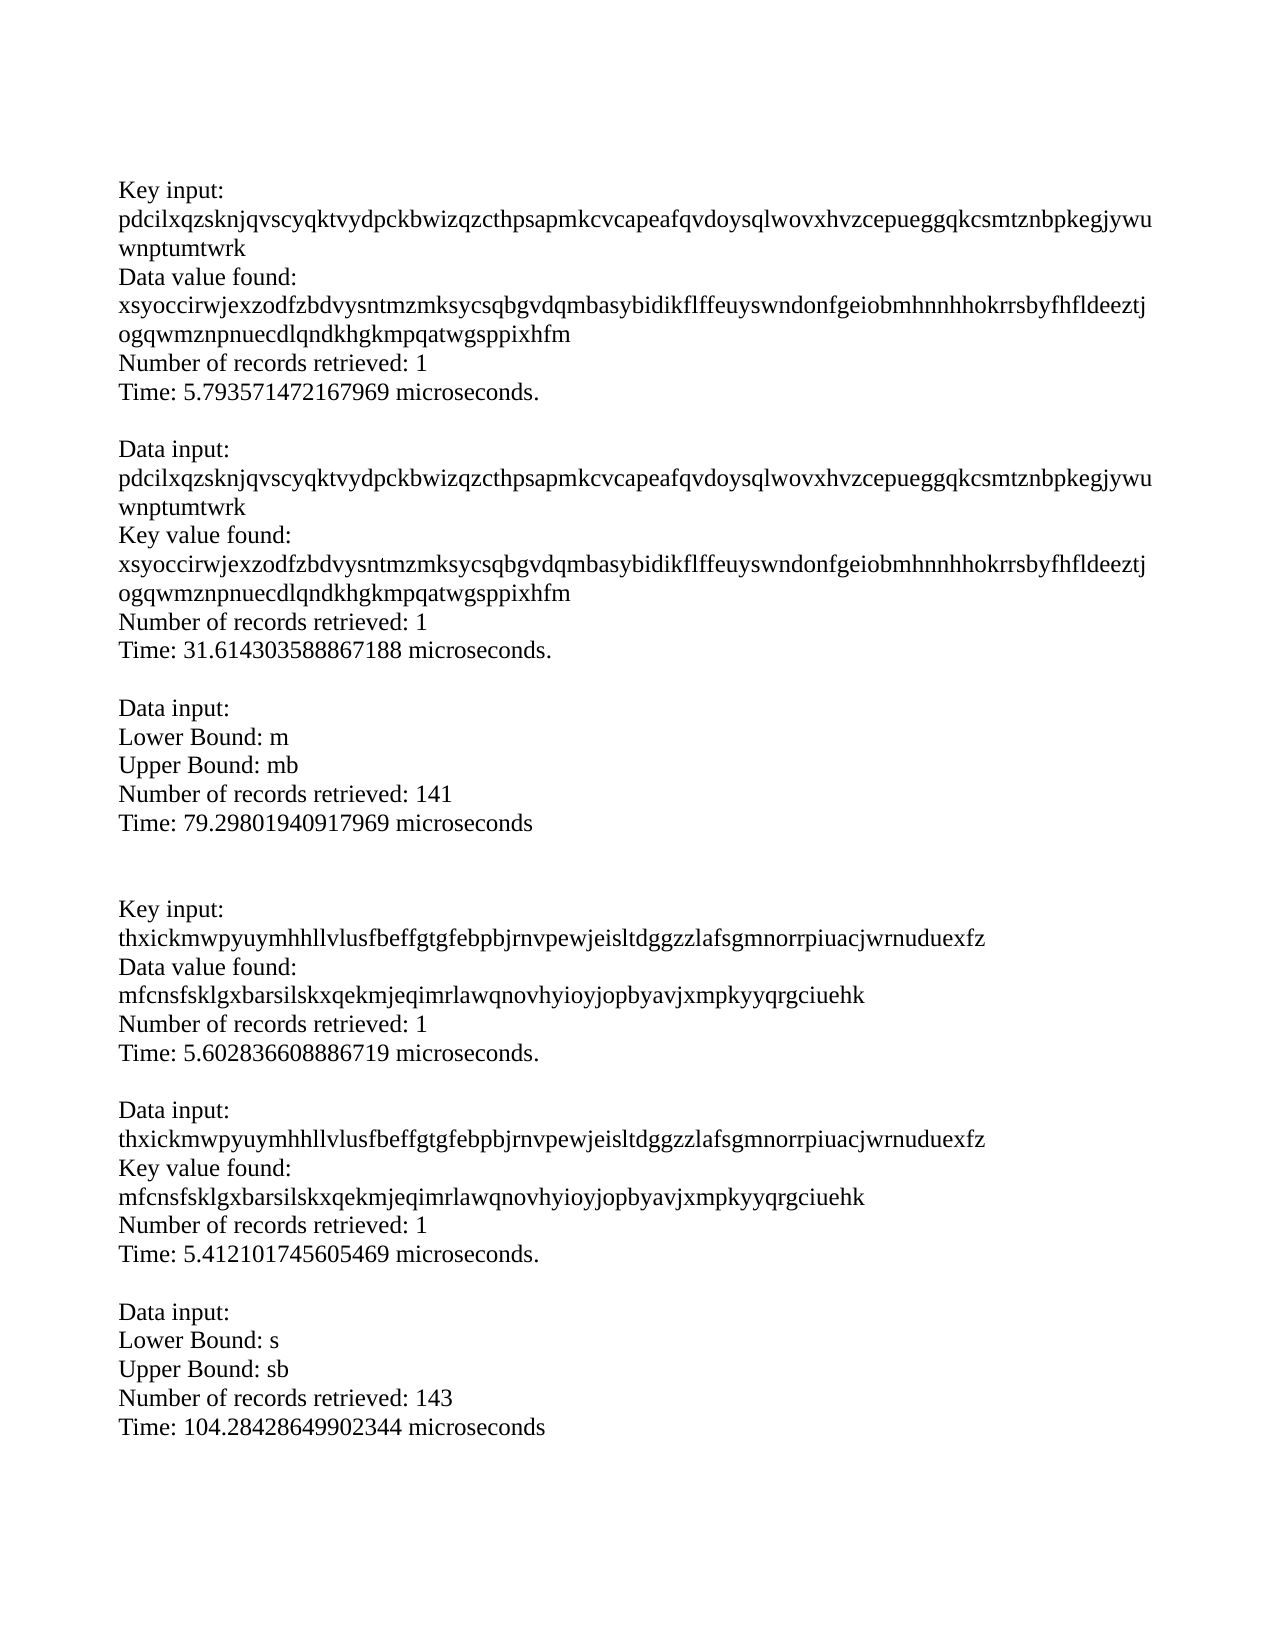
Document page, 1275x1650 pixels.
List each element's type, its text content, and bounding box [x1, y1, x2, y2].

text Key value found: [118, 1153, 1157, 1182]
text Data input: [118, 693, 1157, 722]
text Data input: [118, 1096, 1157, 1124]
text Time: 5.412101745605469 microseconds. [118, 1239, 1157, 1268]
text Lower Bound: m [118, 722, 1157, 751]
text thxickmwpyuymhhllvlusfbeffgtgfebpbjrnvpewjeisltdggzzlafsgmnorrpiuacjwrnuduexfz [118, 1124, 1157, 1153]
text Time: 104.28428649902344 microseconds [118, 1412, 1157, 1441]
text Time: 79.29801940917969 microseconds [118, 808, 1157, 837]
text thxickmwpyuymhhllvlusfbeffgtgfebpbjrnvpewjeisltdggzzlafsgmnorrpiuacjwrnuduexfz [118, 923, 1157, 952]
text Number of records retrieved: 1 [118, 607, 1157, 636]
text Time: 5.793571472167969 microseconds. [118, 377, 1157, 406]
text Number of records retrieved: 143 [118, 1383, 1157, 1412]
text Key input: [118, 176, 1157, 204]
text Number of records retrieved: 1 [118, 1211, 1157, 1239]
text Time: 31.614303588867188 microseconds. [118, 636, 1157, 664]
text Key input: [118, 894, 1157, 923]
text Key value found: [118, 521, 1157, 549]
text Data input: [118, 1297, 1157, 1326]
text Upper Bound: mb [118, 751, 1157, 779]
text mfcnsfsklgxbarsilskxqekmjeqimrlawqnovhyioyjopbyavjxmpkyyqrgciuehk [118, 1182, 1157, 1211]
text Time: 5.602836608886719 microseconds. [118, 1038, 1157, 1067]
text xsyoccirwjexzodfzbdvysntmzmksycsqbgvdqmbasybidikflffeuyswndonfgeiobmhnnhhokrrsbyfhfldeeztjogqwmznpnuecdlqndkhgkmpqatwgsppixhfm [118, 549, 1157, 607]
text Number of records retrieved: 1 [118, 348, 1157, 377]
text Data input: [118, 434, 1157, 463]
text Lower Bound: s [118, 1326, 1157, 1354]
text Upper Bound: sb [118, 1354, 1157, 1383]
text Data value found: [118, 262, 1157, 291]
text pdcilxqzsknjqvscyqktvydpckbwizqzcthpsapmkcvcapeafqvdoysqlwovxhvzcepueggqkcsmtznbpkegjywuwnptumtwrk [118, 204, 1157, 262]
text Number of records retrieved: 1 [118, 1009, 1157, 1038]
text mfcnsfsklgxbarsilskxqekmjeqimrlawqnovhyioyjopbyavjxmpkyyqrgciuehk [118, 981, 1157, 1009]
text xsyoccirwjexzodfzbdvysntmzmksycsqbgvdqmbasybidikflffeuyswndonfgeiobmhnnhhokrrsbyfhfldeeztjogqwmznpnuecdlqndkhgkmpqatwgsppixhfm [118, 291, 1157, 348]
text Number of records retrieved: 141 [118, 779, 1157, 808]
text pdcilxqzsknjqvscyqktvydpckbwizqzcthpsapmkcvcapeafqvdoysqlwovxhvzcepueggqkcsmtznbpkegjywuwnptumtwrk [118, 463, 1157, 521]
text Data value found: [118, 952, 1157, 981]
